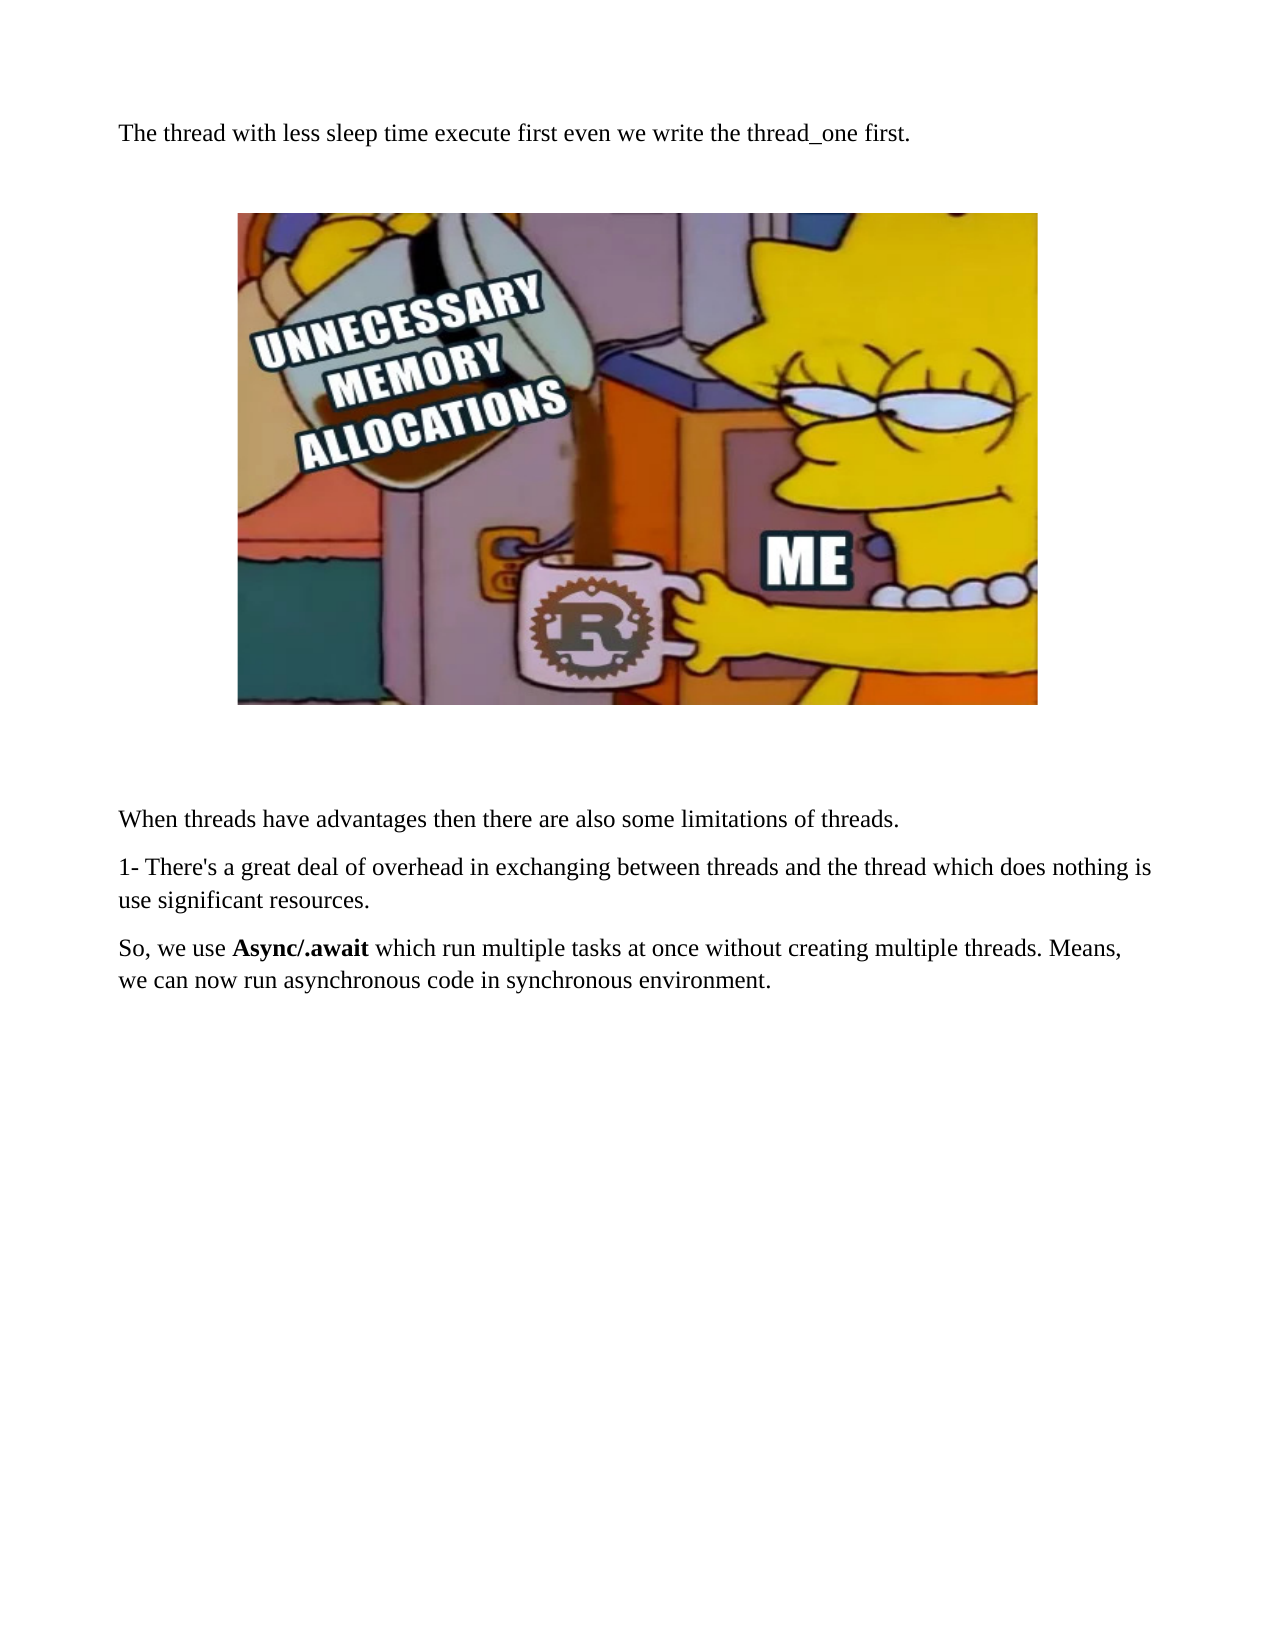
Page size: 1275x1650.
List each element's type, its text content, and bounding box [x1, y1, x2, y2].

text The thread with less sleep time execute first even we write the thread_one first. [118, 118, 1157, 147]
picture [237, 213, 1038, 705]
text When threads have advantages then there are also some limitations of threads. [118, 804, 1157, 833]
text 1- There's a great deal of overhead in exchanging between threads and the thread which does nothing is use significant resources. [118, 852, 1157, 914]
text So, we use Async/.await which run multiple tasks at once without creating multiple threads. Means, we can now run asynchronous code in synchronous environment. [118, 933, 1157, 994]
